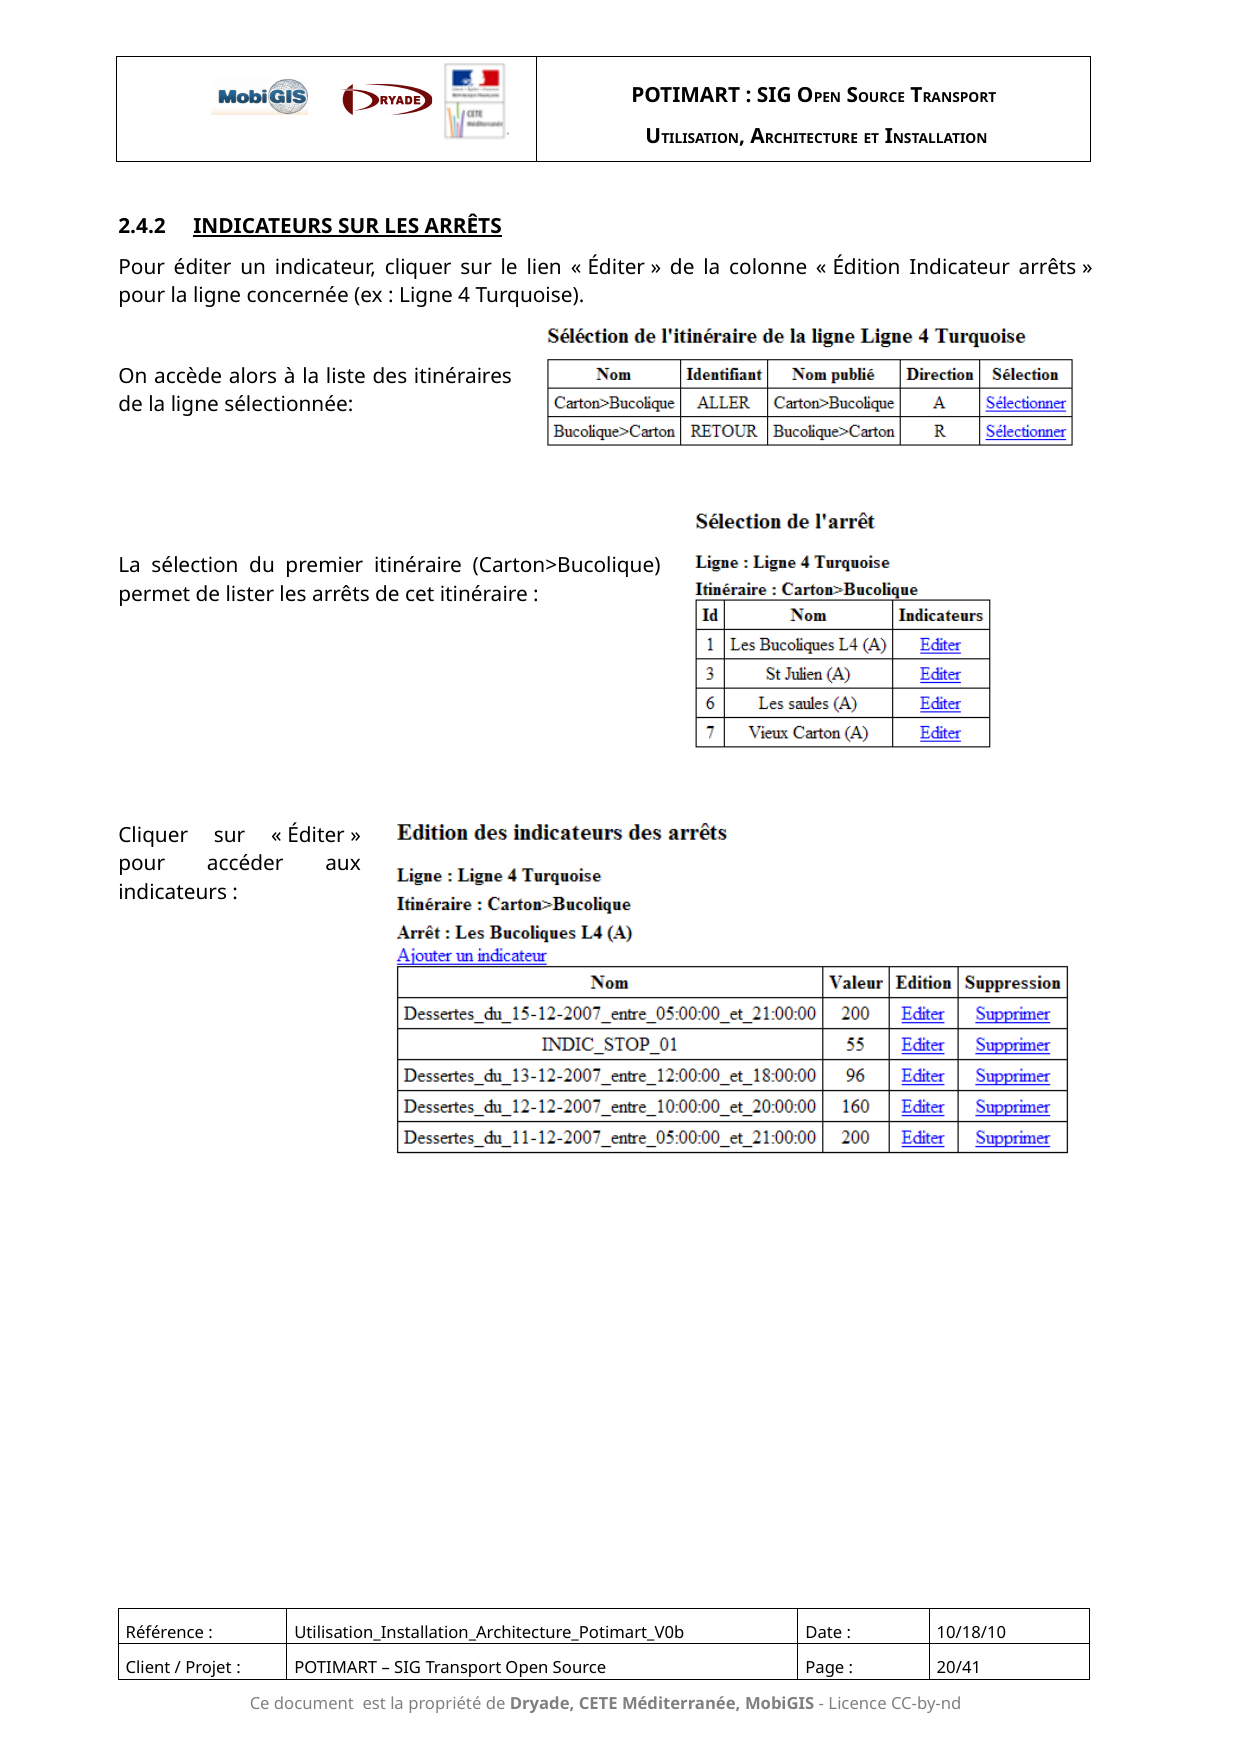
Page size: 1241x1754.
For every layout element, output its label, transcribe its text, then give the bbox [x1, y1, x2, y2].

text [1074, 820, 1092, 905]
picture [542, 322, 1077, 450]
subtitle Indicateurs sur les arrêts [118, 202, 1099, 240]
picture [390, 816, 1074, 1158]
picture [691, 507, 995, 752]
picture [341, 84, 433, 115]
text La sélection du premier itinéraire (Carton>Bucolique) permet de lister les arrêts de cet itinéraire : [118, 550, 691, 607]
text Pour éditer un indicateur, cliquer sur le lien « Éditer » de la colonne « Édition Indicateur arrêts » pour la ligne concernée (ex : Ligne 4 Turquoise). [118, 252, 1092, 309]
text Cliquer sur « Éditer » pour accéder aux indicateurs : [118, 820, 390, 905]
text On accède alors à la liste des itinéraires de la ligne sélectionnée: [118, 361, 542, 418]
text [995, 550, 1092, 607]
picture [211, 78, 309, 115]
picture [443, 62, 509, 141]
